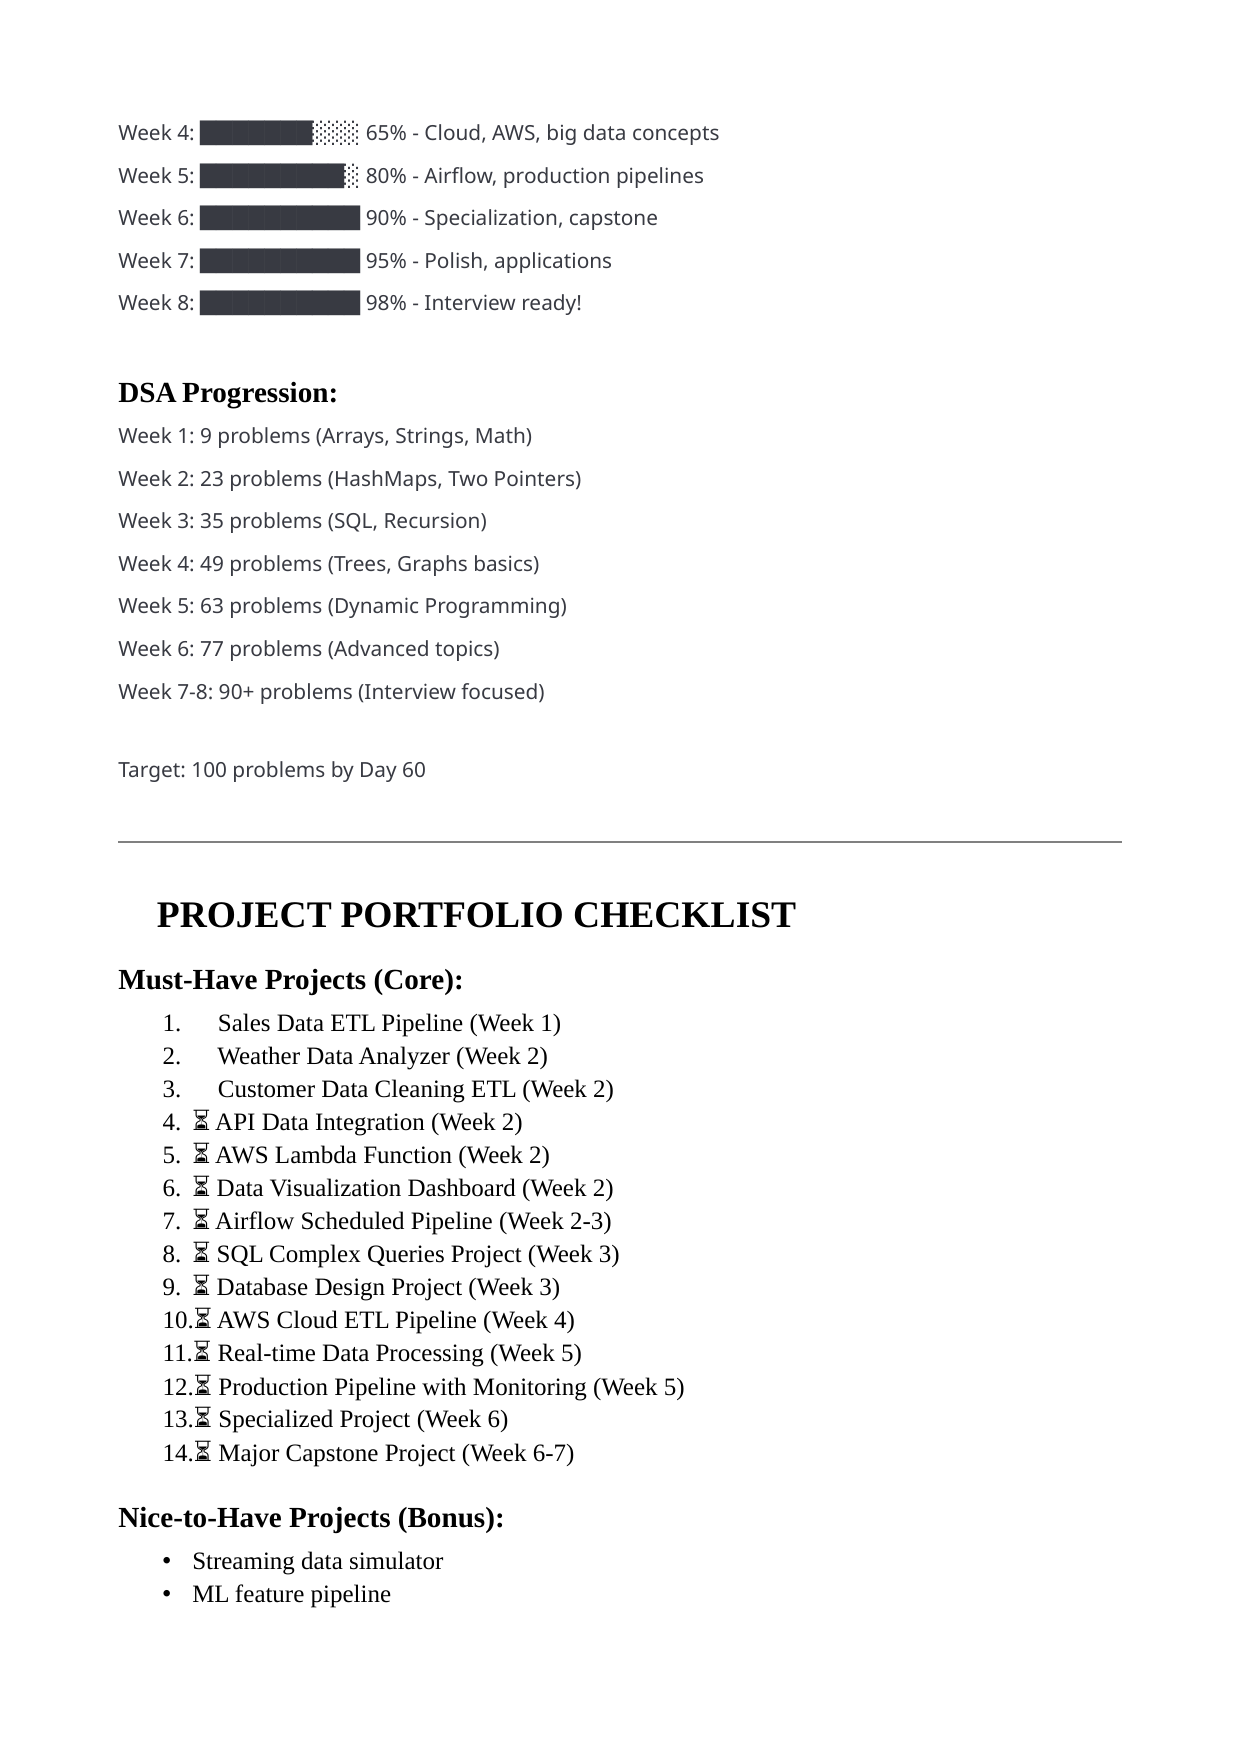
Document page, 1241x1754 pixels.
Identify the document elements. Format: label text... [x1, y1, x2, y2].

list ⏳ SQL Complex Queries Project (Week 3) [162, 1239, 1122, 1268]
list ⏳ AWS Cloud ETL Pipeline (Week 4) [162, 1306, 1122, 1334]
subtitle Must-Have Projects (Core): [118, 962, 1122, 996]
text Week 8: ██████████ 98% - Interview ready! [118, 288, 1122, 317]
text Target: 100 problems by Day 60 [118, 755, 1122, 783]
list Streaming data simulator [162, 1546, 1122, 1574]
text Week 5: █████████░ 80% - Airflow, production pipelines [118, 161, 1122, 189]
list ✅ Sales Data ETL Pipeline (Week 1) [162, 1008, 1122, 1037]
list ⏳ Data Visualization Dashboard (Week 2) [162, 1173, 1122, 1202]
list ⏳ Real-time Data Processing (Week 5) [162, 1338, 1122, 1367]
text Week 7: ██████████ 95% - Polish, applications [118, 246, 1122, 274]
list ML feature pipeline [162, 1579, 1122, 1608]
list ⏳ Production Pipeline with Monitoring (Week 5) [162, 1372, 1122, 1400]
text Week 4: ███████░░░ 65% - Cloud, AWS, big data concepts [118, 118, 1122, 147]
list ⏳ Database Design Project (Week 3) [162, 1272, 1122, 1301]
text Week 1: 9 problems (Arrays, Strings, Math) [118, 421, 1122, 450]
list ⏳ Major Capstone Project (Week 6-7) [162, 1438, 1122, 1466]
text Week 7-8: 90+ problems (Interview focused) [118, 677, 1122, 705]
list ✅ Customer Data Cleaning ETL (Week 2) [162, 1074, 1122, 1103]
text Week 4: 49 problems (Trees, Graphs basics) [118, 549, 1122, 577]
list ⏳ AWS Lambda Function (Week 2) [162, 1140, 1122, 1169]
list ⏳ API Data Integration (Week 2) [162, 1107, 1122, 1136]
list ⏳ Specialized Project (Week 6) [162, 1404, 1122, 1433]
text Week 2: 23 problems (HashMaps, Two Pointers) [118, 464, 1122, 492]
text Week 6: 77 problems (Advanced topics) [118, 634, 1122, 663]
text Week 6: ██████████ 90% - Specialization, capstone [118, 203, 1122, 232]
subtitle Nice-to-Have Projects (Bonus): [118, 1500, 1122, 1533]
text Week 3: 35 problems (SQL, Recursion) [118, 506, 1122, 535]
text Week 5: 63 problems (Dynamic Programming) [118, 592, 1122, 620]
list ⏳ Airflow Scheduled Pipeline (Week 2-3) [162, 1206, 1122, 1235]
subtitle DSA Progression: [118, 375, 1122, 409]
subtitle 📂 PROJECT PORTFOLIO CHECKLIST [118, 892, 1122, 935]
list ✅ Weather Data Analyzer (Week 2) [162, 1041, 1122, 1070]
